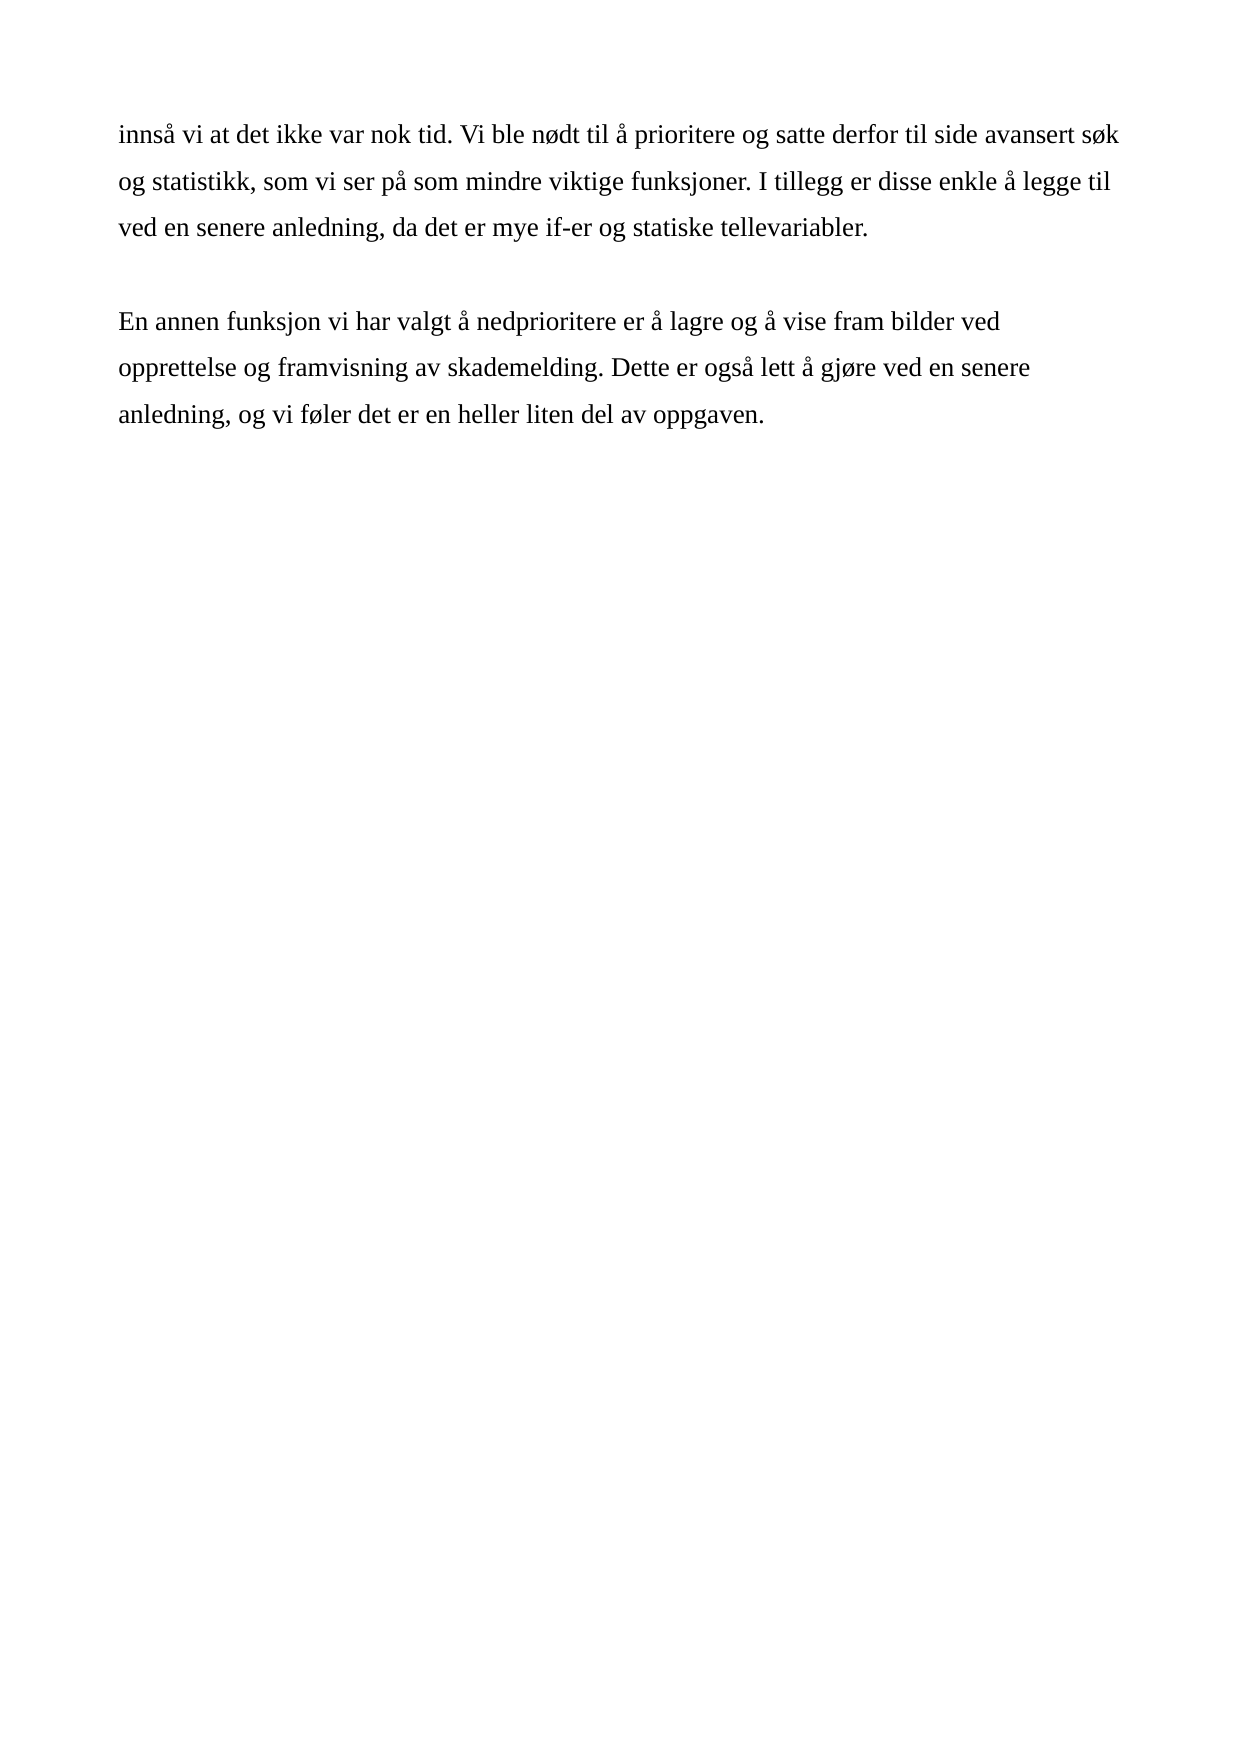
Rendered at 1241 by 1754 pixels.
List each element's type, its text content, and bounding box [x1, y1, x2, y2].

text innså vi at det ikke var nok tid. Vi ble nødt til å prioritere og satte derfor til side avansert søk og statistikk, som vi ser på som mindre viktige funksjoner. I tillegg er disse enkle å legge til ved en senere anledning, da det er mye if-er og statiske tellevariabler. [118, 118, 1122, 243]
text En annen funksjon vi har valgt å nedprioritere er å lagre og å vise fram bilder ved opprettelse og framvisning av skademelding. Dette er også lett å gjøre ved en senere anledning, og vi føler det er en heller liten del av oppgaven. [118, 305, 1122, 429]
